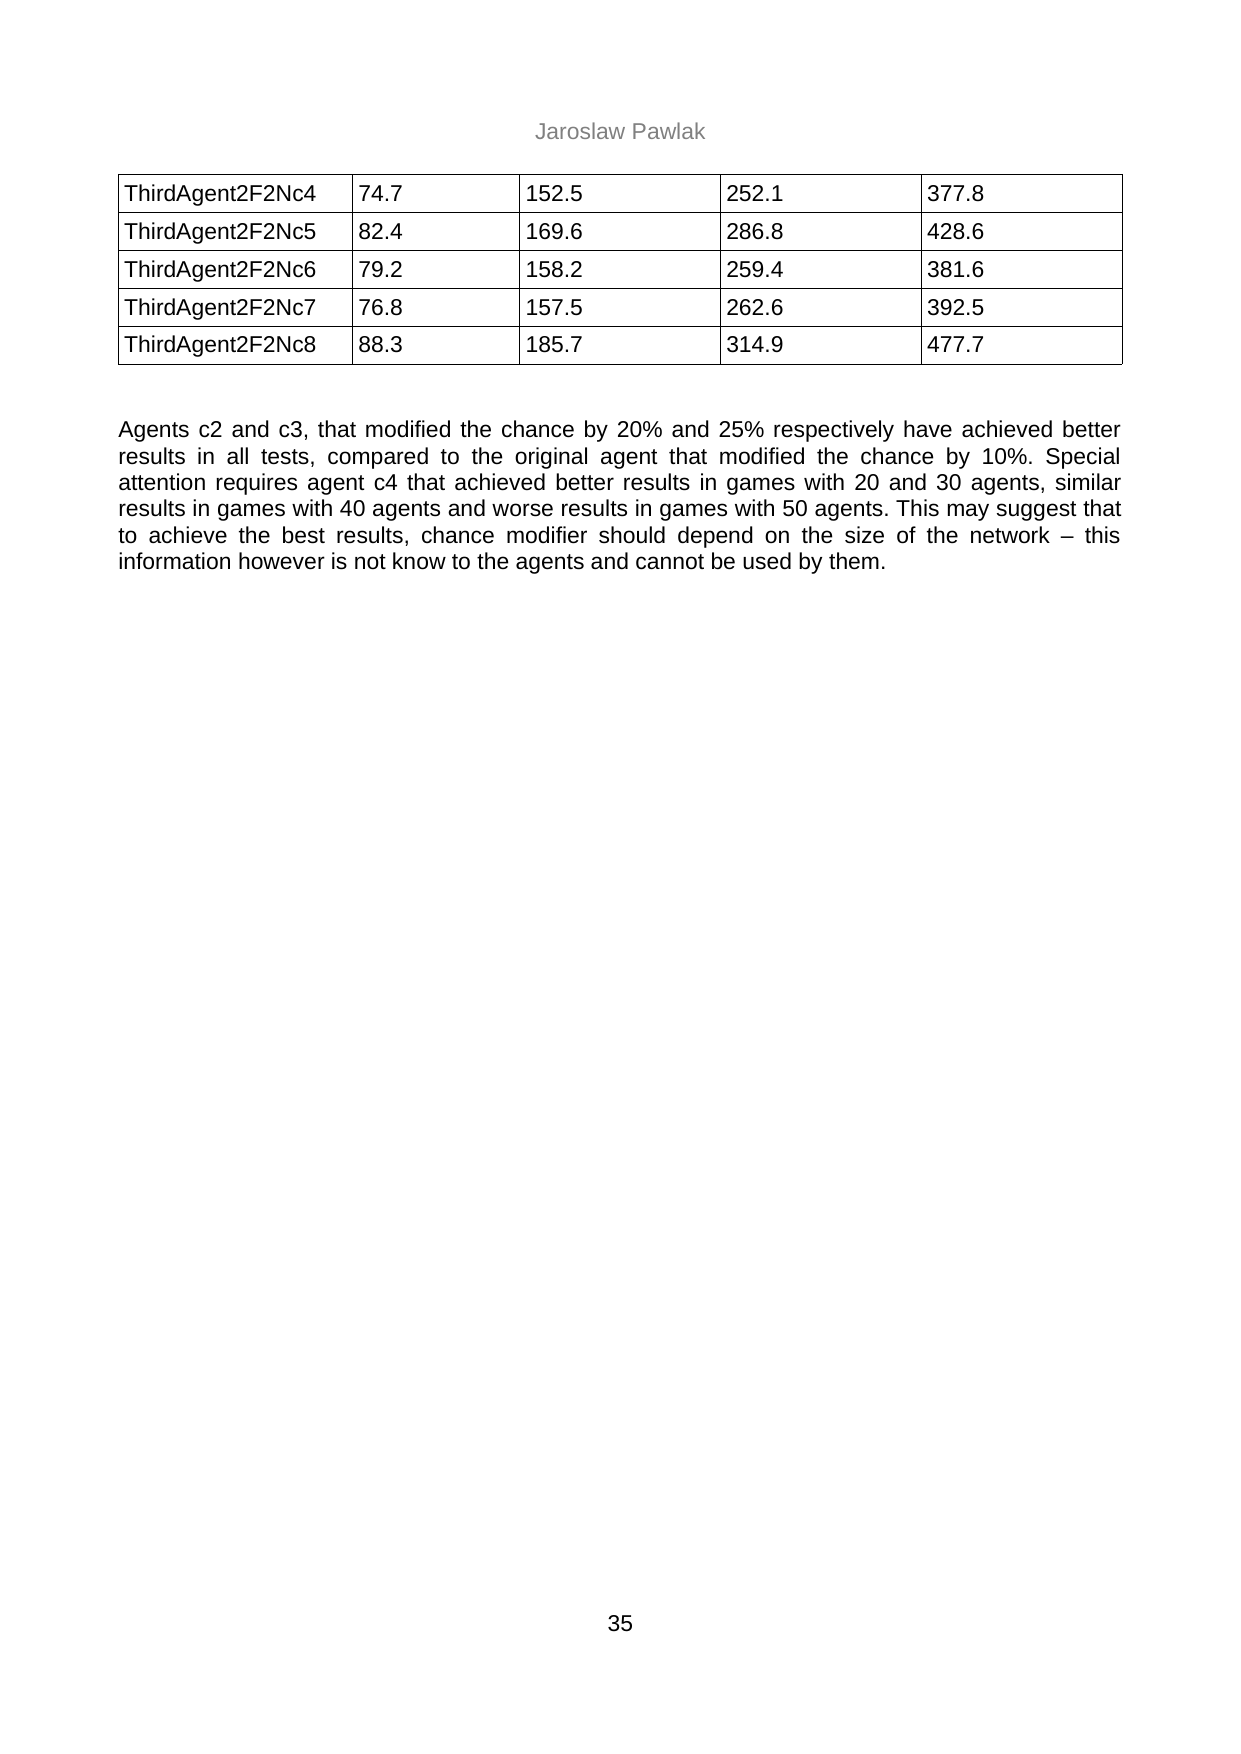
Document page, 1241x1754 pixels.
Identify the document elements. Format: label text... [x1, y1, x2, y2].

table_cell 286.8 [721, 213, 921, 250]
table_cell 381.6 [922, 251, 1122, 288]
table_cell ThirdAgent2F2Nc5 [119, 213, 352, 250]
table_cell 152.5 [520, 175, 720, 212]
table_cell ThirdAgent2F2Nc4 [119, 175, 352, 212]
table_cell 169.6 [520, 213, 720, 250]
table_cell 157.5 [520, 289, 720, 326]
table_cell 82.4 [353, 213, 519, 250]
table_cell 74.7 [353, 175, 519, 212]
table_cell ThirdAgent2F2Nc7 [119, 289, 352, 326]
table_cell 79.2 [353, 251, 519, 288]
table_cell 262.6 [721, 289, 921, 326]
table_cell 477.7 [922, 327, 1122, 363]
table_cell 88.3 [353, 327, 519, 363]
table_cell 252.1 [721, 175, 921, 212]
table_cell 377.8 [922, 175, 1122, 212]
table_cell ThirdAgent2F2Nc8 [119, 327, 352, 363]
table_cell 259.4 [721, 251, 921, 288]
table_cell 314.9 [721, 327, 921, 363]
table_cell 185.7 [520, 327, 720, 363]
text Agents c2 and c3, that modified the chance by 20% and 25% respectively have achieved better results in all tests, compared to the original agent that modified the chance by 10%. Special attention requires agent c4 that achieved better results in games with 20 and 30 agents, similar results in games with 40 agents and worse results in games with 50 agents. This may suggest that to achieve the best results, chance modifier should depend on the size of the network – this information however is not know to the agents and cannot be used by them. [118, 416, 1122, 574]
table_cell 428.6 [922, 213, 1122, 250]
table_cell 392.5 [922, 289, 1122, 326]
table_cell 158.2 [520, 251, 720, 288]
table_cell 76.8 [353, 289, 519, 326]
table_cell ThirdAgent2F2Nc6 [119, 251, 352, 288]
